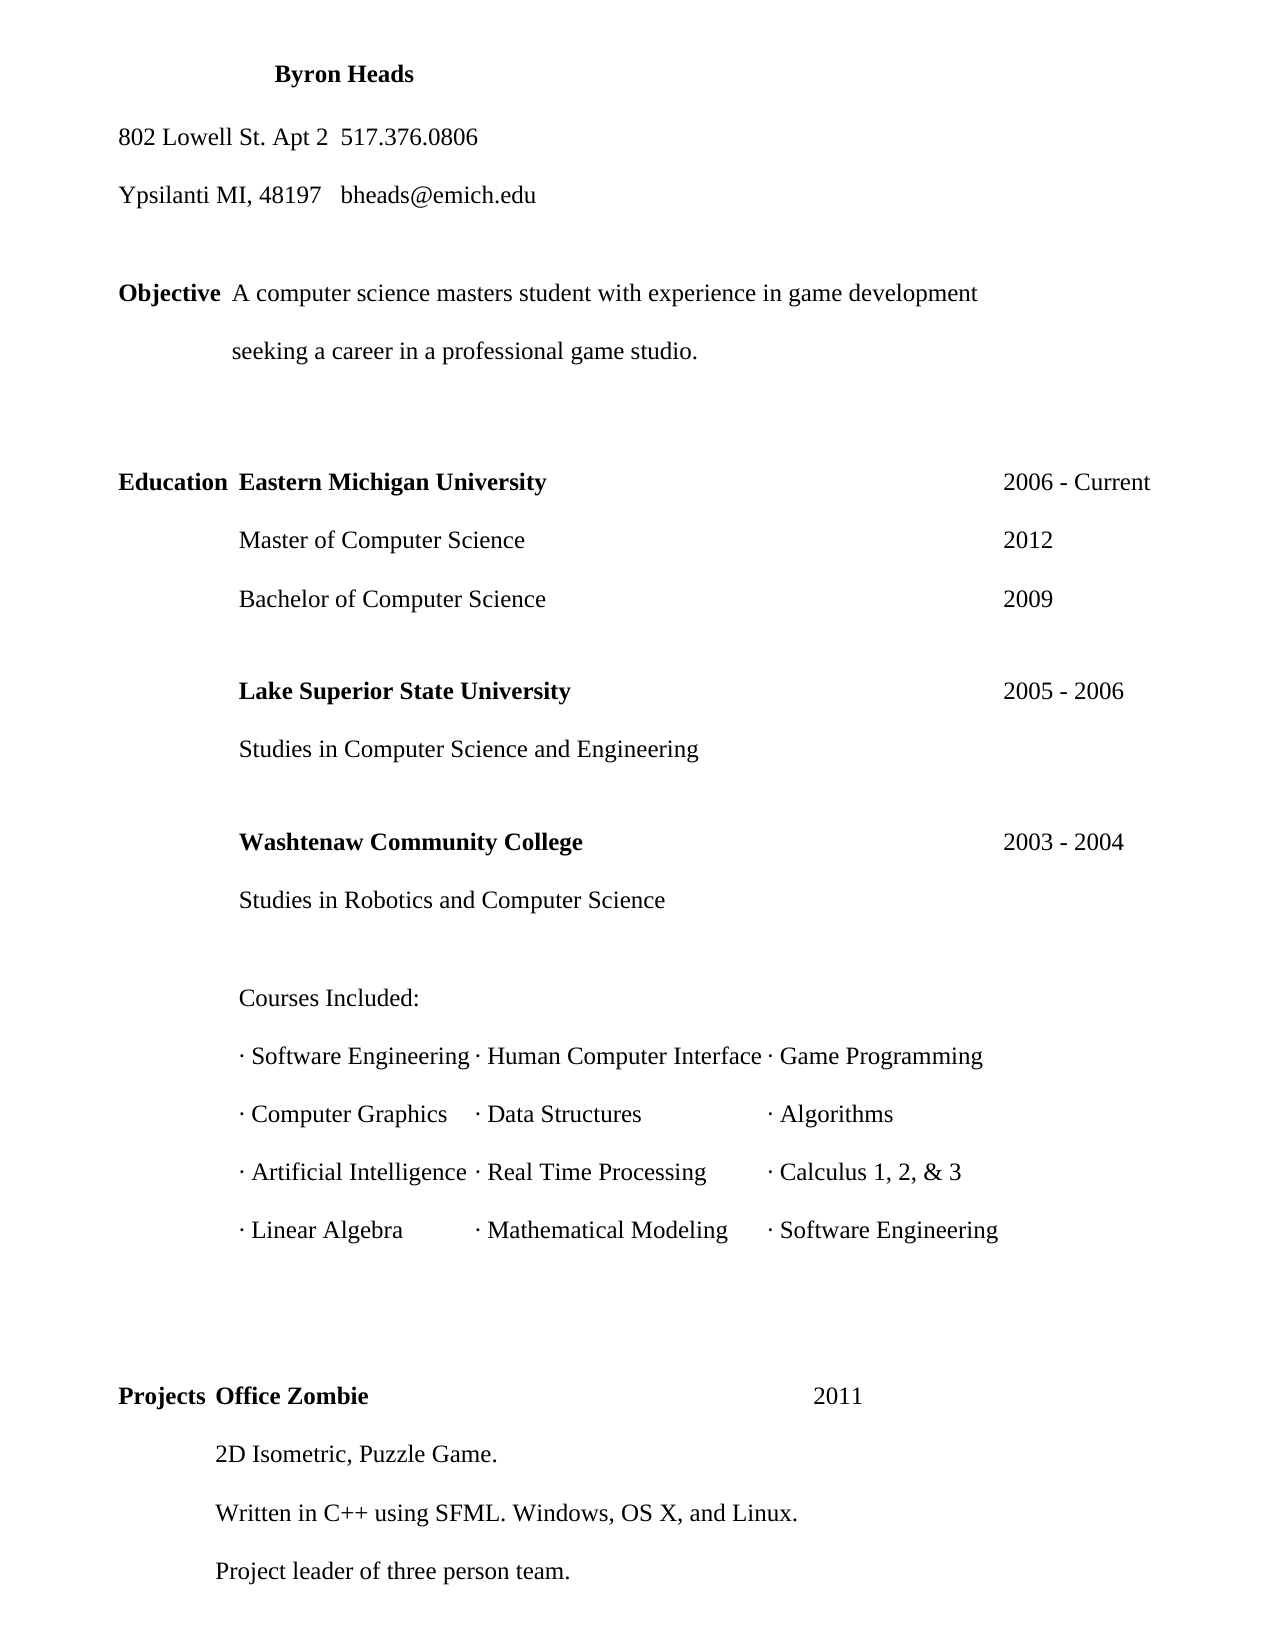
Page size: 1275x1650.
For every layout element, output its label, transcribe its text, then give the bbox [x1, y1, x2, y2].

table_cell [239, 944, 1161, 978]
table_cell [118, 793, 238, 827]
table_cell ∙ Data Structures [475, 1099, 767, 1157]
table_cell [118, 336, 232, 394]
table_cell ∙ Artificial Intelligence [239, 1157, 474, 1216]
table_cell Bachelor of Computer Science [239, 584, 1003, 642]
table_cell [118, 428, 232, 463]
table_cell Project leader of three person team. [215, 1556, 813, 1585]
table_header A computer science masters student with experience in game development [232, 278, 992, 336]
table_header Courses Included: [239, 983, 474, 1041]
table_cell 2009 [1003, 584, 1161, 642]
table_cell [118, 1556, 215, 1585]
table_cell Ypsilanti MI, 48197 [118, 180, 340, 238]
table_cell 2012 [1003, 526, 1161, 584]
table_cell [1003, 735, 1161, 793]
table_cell [813, 1498, 873, 1556]
table_cell 2003 - 2004 [1003, 827, 1161, 885]
table_cell Studies in Robotics and Computer Science [239, 885, 1003, 943]
table_header Education [118, 468, 238, 526]
table_cell [239, 793, 1161, 827]
table_cell [118, 978, 238, 1308]
table_cell [118, 526, 238, 584]
table_header [118, 88, 340, 122]
table_header [767, 983, 1003, 1041]
table_cell Washtenaw Community College [239, 827, 1003, 885]
table_cell [813, 1556, 873, 1585]
table_cell [118, 642, 238, 676]
table_cell [118, 394, 232, 428]
table_cell 517.376.0806 [340, 122, 546, 180]
table_cell [118, 827, 238, 885]
table_header [340, 88, 546, 122]
table_header Eastern Michigan University [239, 468, 1003, 526]
table_cell bheads@emich.edu [340, 180, 546, 238]
table_cell [118, 584, 238, 642]
table_cell Master of Computer Science [239, 526, 1003, 584]
table_cell [118, 1342, 238, 1377]
table_header 2006 - Current [1003, 468, 1161, 526]
table_cell [118, 944, 238, 978]
table_cell [118, 1440, 215, 1498]
table_cell [118, 1498, 215, 1556]
table_cell [118, 1308, 238, 1342]
table_cell ∙ Human Computer Interface [475, 1041, 767, 1099]
table_cell [813, 1440, 873, 1498]
table_cell [1003, 885, 1161, 943]
table_cell [239, 1308, 1161, 1342]
table_cell ∙ Real Time Processing [475, 1157, 767, 1216]
table_cell [340, 239, 546, 273]
table_cell [239, 642, 1161, 676]
table_header Objective [118, 278, 232, 336]
table_cell ∙ Calculus 1, 2, & 3 [767, 1157, 1003, 1216]
table_cell ∙ Linear Algebra [239, 1216, 474, 1274]
table_cell seeking a career in a professional game studio. [232, 336, 992, 394]
table_header 2011 [813, 1381, 873, 1439]
table_cell [118, 239, 340, 273]
table_header Office Zombie [215, 1381, 813, 1439]
table_cell 2005 - 2006 [1003, 676, 1161, 734]
table_cell ∙ Mathematical Modeling [475, 1216, 767, 1274]
table_cell [239, 1342, 1161, 1377]
table_cell ∙ Software Engineering [767, 1216, 1003, 1274]
table_cell ∙ Software Engineering [239, 1041, 474, 1099]
table_cell [1003, 978, 1161, 1308]
table_cell [118, 735, 238, 793]
table_cell ∙ Game Programming [767, 1041, 1003, 1099]
table_cell Written in C++ using SFML. Windows, OS X, and Linux. [215, 1498, 813, 1556]
table_cell [118, 676, 238, 734]
table_cell Lake Superior State University [239, 676, 1003, 734]
table_cell Studies in Computer Science and Engineering [239, 735, 1003, 793]
table_cell [232, 394, 992, 428]
table_cell [232, 428, 992, 463]
table_cell [475, 1274, 1003, 1308]
table_cell 802 Lowell St. Apt 2 [118, 122, 340, 180]
table_cell ∙ Computer Graphics [239, 1099, 474, 1157]
table_cell ∙ Algorithms [767, 1099, 1003, 1157]
table_header [475, 983, 767, 1041]
table_header Projects [118, 1381, 215, 1439]
table_cell [239, 1274, 474, 1308]
table_cell [239, 978, 1003, 1308]
table_cell [118, 885, 238, 943]
text Byron Heads [118, 59, 1216, 88]
table_cell 2D Isometric, Puzzle Game. [215, 1440, 813, 1498]
